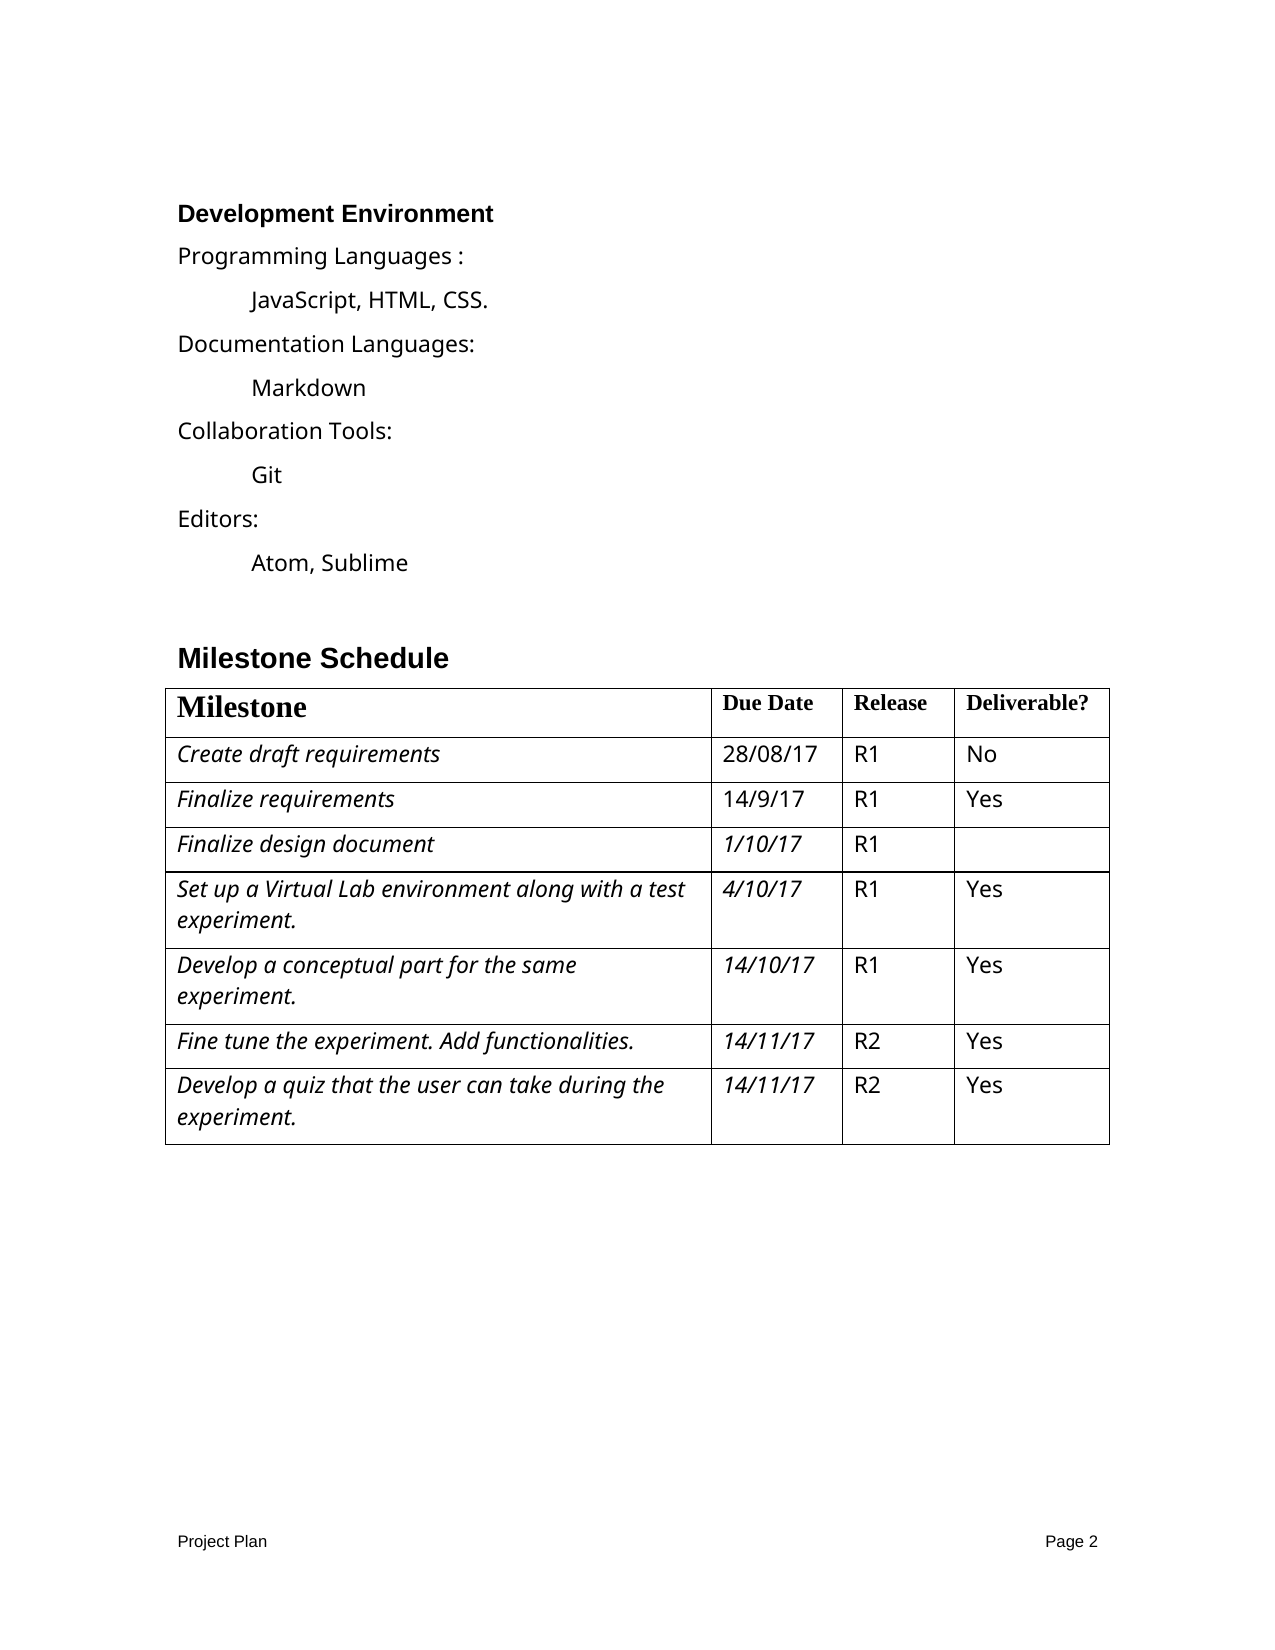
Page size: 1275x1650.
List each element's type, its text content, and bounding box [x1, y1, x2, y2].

table_cell R1 [843, 828, 954, 871]
table_cell 14/9/17 [712, 783, 842, 827]
table_cell No [955, 738, 1109, 782]
text Documentation Languages: [177, 328, 1098, 359]
table_cell 4/10/17 [712, 873, 842, 947]
table_cell [955, 828, 1109, 871]
text Collaboration Tools: [177, 415, 1098, 446]
table_cell R1 [843, 873, 954, 947]
table_cell Finalize requirements [166, 783, 711, 827]
text Editors: [177, 503, 1098, 534]
table_cell 14/11/17 [712, 1025, 842, 1068]
table_cell 28/08/17 [712, 738, 842, 782]
table_cell R1 [843, 783, 954, 827]
table_cell Fine tune the experiment. Add functionalities. [166, 1025, 711, 1068]
table_header Deliverable? [955, 689, 1109, 737]
table_cell R2 [843, 1069, 954, 1144]
table_cell Yes [955, 1025, 1109, 1068]
text Git [177, 459, 1098, 490]
table_cell Finalize design document [166, 828, 711, 871]
table_cell Yes [955, 873, 1109, 947]
subtitle Development Environment [177, 199, 1098, 228]
table_cell 14/11/17 [712, 1069, 842, 1144]
table_header Milestone [166, 689, 711, 737]
table_cell Set up a Virtual Lab environment along with a test experiment. [166, 873, 711, 947]
text Markdown [177, 371, 1098, 403]
table_cell Yes [955, 1069, 1109, 1144]
table_cell Develop a quiz that the user can take during the experiment. [166, 1069, 711, 1144]
table_cell Yes [955, 949, 1109, 1023]
table_cell Develop a conceptual part for the same experiment. [166, 949, 711, 1023]
table_header Due Date [712, 689, 842, 737]
table_header Release [843, 689, 954, 737]
table_cell 1/10/17 [712, 828, 842, 871]
text JavaScript, HTML, CSS. [177, 284, 1098, 315]
text Programming Languages : [177, 240, 1098, 271]
table_cell R1 [843, 949, 954, 1023]
table_cell R2 [843, 1025, 954, 1068]
table_cell Yes [955, 783, 1109, 827]
table_cell R1 [843, 738, 954, 782]
text Atom, Sublime [177, 546, 1098, 578]
table_cell Create draft requirements [166, 738, 711, 782]
table_cell 14/10/17 [712, 949, 842, 1023]
subtitle Milestone Schedule [177, 642, 1098, 675]
